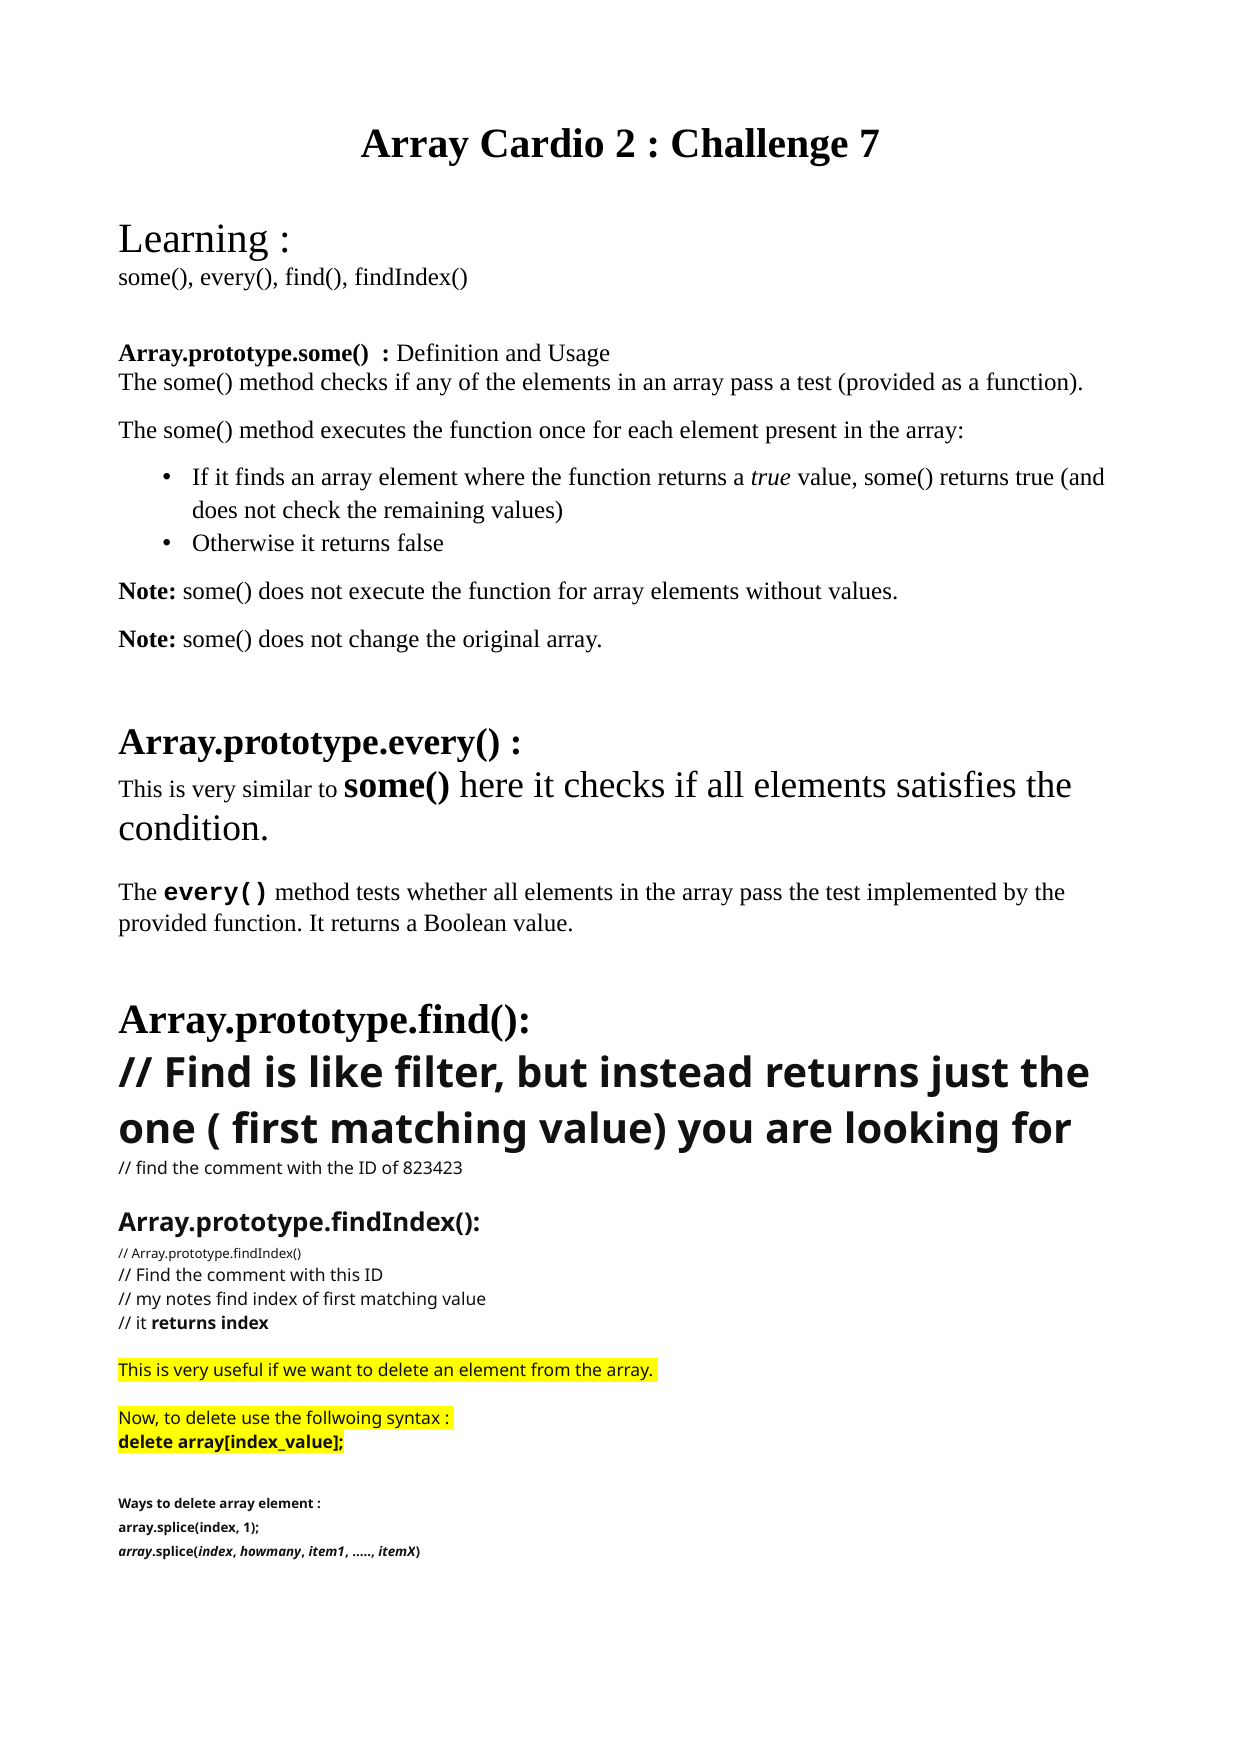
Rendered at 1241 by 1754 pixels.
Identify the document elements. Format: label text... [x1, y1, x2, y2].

text Now, to delete use the follwoing syntax : [118, 1406, 1122, 1429]
text // it returns index [118, 1310, 1122, 1334]
text Array.prototype.every() : [118, 719, 1122, 762]
text array.splice(index, 1); [118, 1512, 1122, 1536]
text // find the comment with the ID of 823423 [118, 1156, 1122, 1180]
text // Array.prototype.findIndex() [118, 1239, 1122, 1263]
text This is very similar to some() here it checks if all elements satisfies the condition. [118, 762, 1122, 849]
text // my notes find index of first matching value [118, 1286, 1122, 1310]
text This is very useful if we want to delete an element from the array. [118, 1358, 1122, 1382]
text array.splice(index, howmany, item1, ....., itemX) [118, 1536, 1122, 1560]
text The some() method checks if any of the elements in an array pass a test (provided as a function). [118, 367, 1122, 396]
text delete array[index_value]; [118, 1429, 1122, 1453]
text Array Cardio 2 : Challenge 7 [118, 118, 1122, 166]
text Note: some() does not execute the function for array elements without values. [118, 576, 1122, 605]
text The every() method tests whether all elements in the array pass the test implemented by the provided function. It returns a Boolean value. [118, 877, 1122, 966]
list If it finds an array element where the function returns a true value, some() returns true (and does not check the remaining values) [162, 462, 1122, 524]
text Array.prototype.some() : Definition and Usage [118, 338, 1122, 367]
text // Find the comment with this ID [118, 1263, 1122, 1286]
text some(), every(), find(), findIndex() [118, 262, 1122, 291]
text The some() method executes the function once for each element present in the array: [118, 415, 1122, 444]
text Note: some() does not change the original array. [118, 624, 1122, 652]
text Array.prototype.findIndex(): [118, 1204, 1122, 1239]
text Learning : [118, 214, 1122, 262]
list Otherwise it returns false [162, 528, 1122, 557]
text Array.prototype.find(): // Find is like filter, but instead returns just the one ( first matching value) you are looking for [118, 994, 1122, 1156]
text Ways to delete array element : [118, 1489, 1122, 1512]
